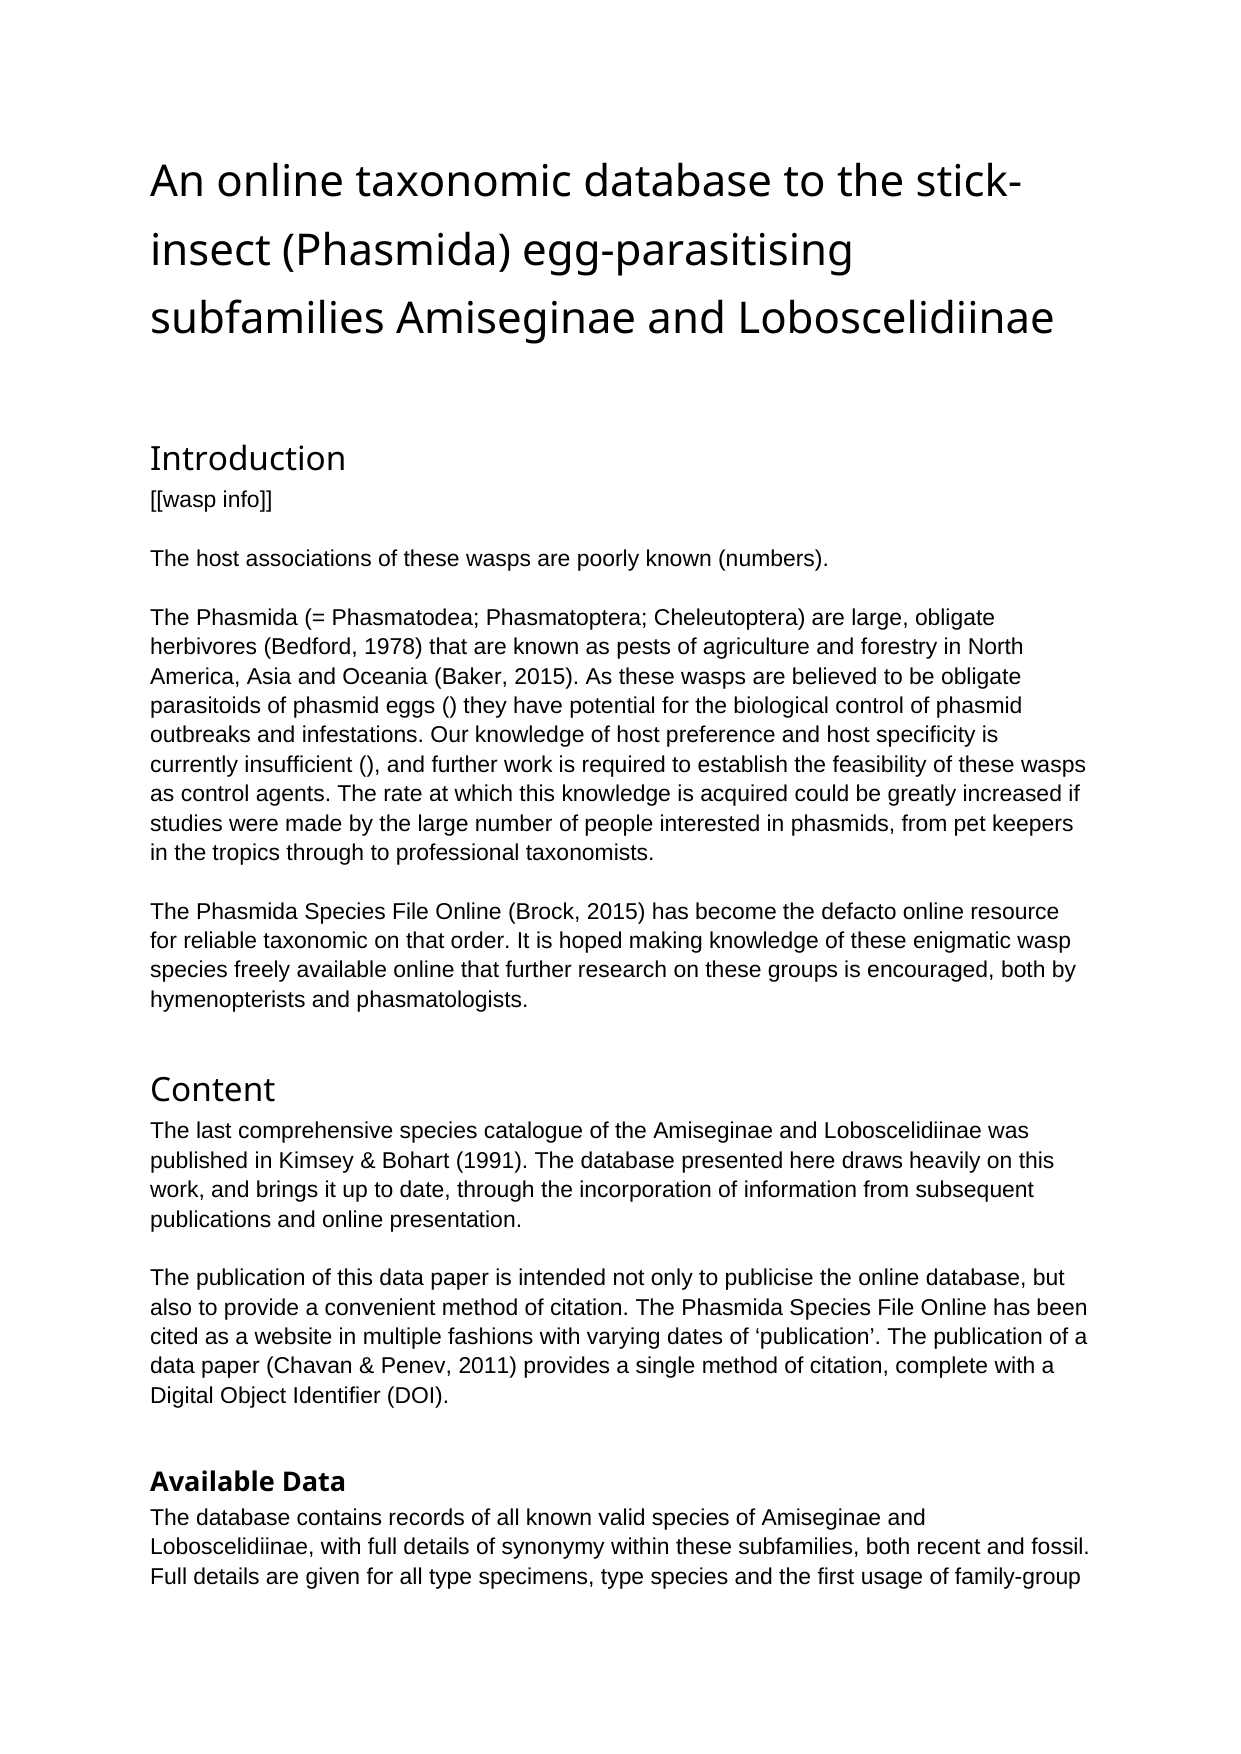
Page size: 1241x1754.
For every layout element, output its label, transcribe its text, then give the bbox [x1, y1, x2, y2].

text The last comprehensive species catalogue of the Amiseginae and Loboscelidiinae was published in Kimsey & Bohart (1991). The database presented here draws heavily on this work, and brings it up to date, through the incorporation of information from subsequent publications and online presentation. [150, 1118, 1091, 1232]
text The publication of this data paper is intended not only to publicise the online database, but also to provide a convenient method of citation. The Phasmida Species File Online has been cited as a website in multiple fashions with varying dates of ‘publication’. The publication of a data paper (Chavan & Penev, 2011) provides a single method of citation, complete with a Digital Object Identifier (DOI). [150, 1265, 1091, 1408]
subtitle Introduction [150, 435, 1091, 480]
text The host associations of these wasps are poorly known (numbers). [150, 546, 1091, 571]
subtitle Available Data [150, 1462, 1091, 1499]
text The database contains records of all known valid species of Amiseginae and Loboscelidiinae, with full details of synonymy within these subfamilies, both recent and fossil. Full details are given for all type specimens, type species and the first usage of family-group [150, 1504, 1091, 1589]
title An online taxonomic database to the stick-insect (Phasmida) egg-parasitising subfamilies Amiseginae and Loboscelidiinae [150, 150, 1091, 346]
subtitle Content [150, 1066, 1091, 1111]
text The Phasmida Species File Online (Brock, 2015) has become the defacto online resource for reliable taxonomic on that order. It is hoped making knowledge of these enigmatic wasp species freely available online that further research on these groups is encouraged, both by hymenopterists and phasmatologists. [150, 898, 1091, 1012]
text [[wasp info]] [150, 487, 1091, 513]
text The Phasmida (= Phasmatodea; Phasmatoptera; Cheleutoptera) are large, obligate herbivores (Bedford, 1978) that are known as pests of agriculture and forestry in North America, Asia and Oceania (Baker, 2015). As these wasps are believed to be obligate parasitoids of phasmid eggs () they have potential for the biological control of phasmid outbreaks and infestations. Our knowledge of host preference and host specificity is currently insufficient (), and further work is required to establish the feasibility of these wasps as control agents. The rate at which this knowledge is acquired could be greatly increased if studies were made by the large number of people interested in phasmids, from pet keepers in the tropics through to professional taxonomists. [150, 604, 1091, 865]
